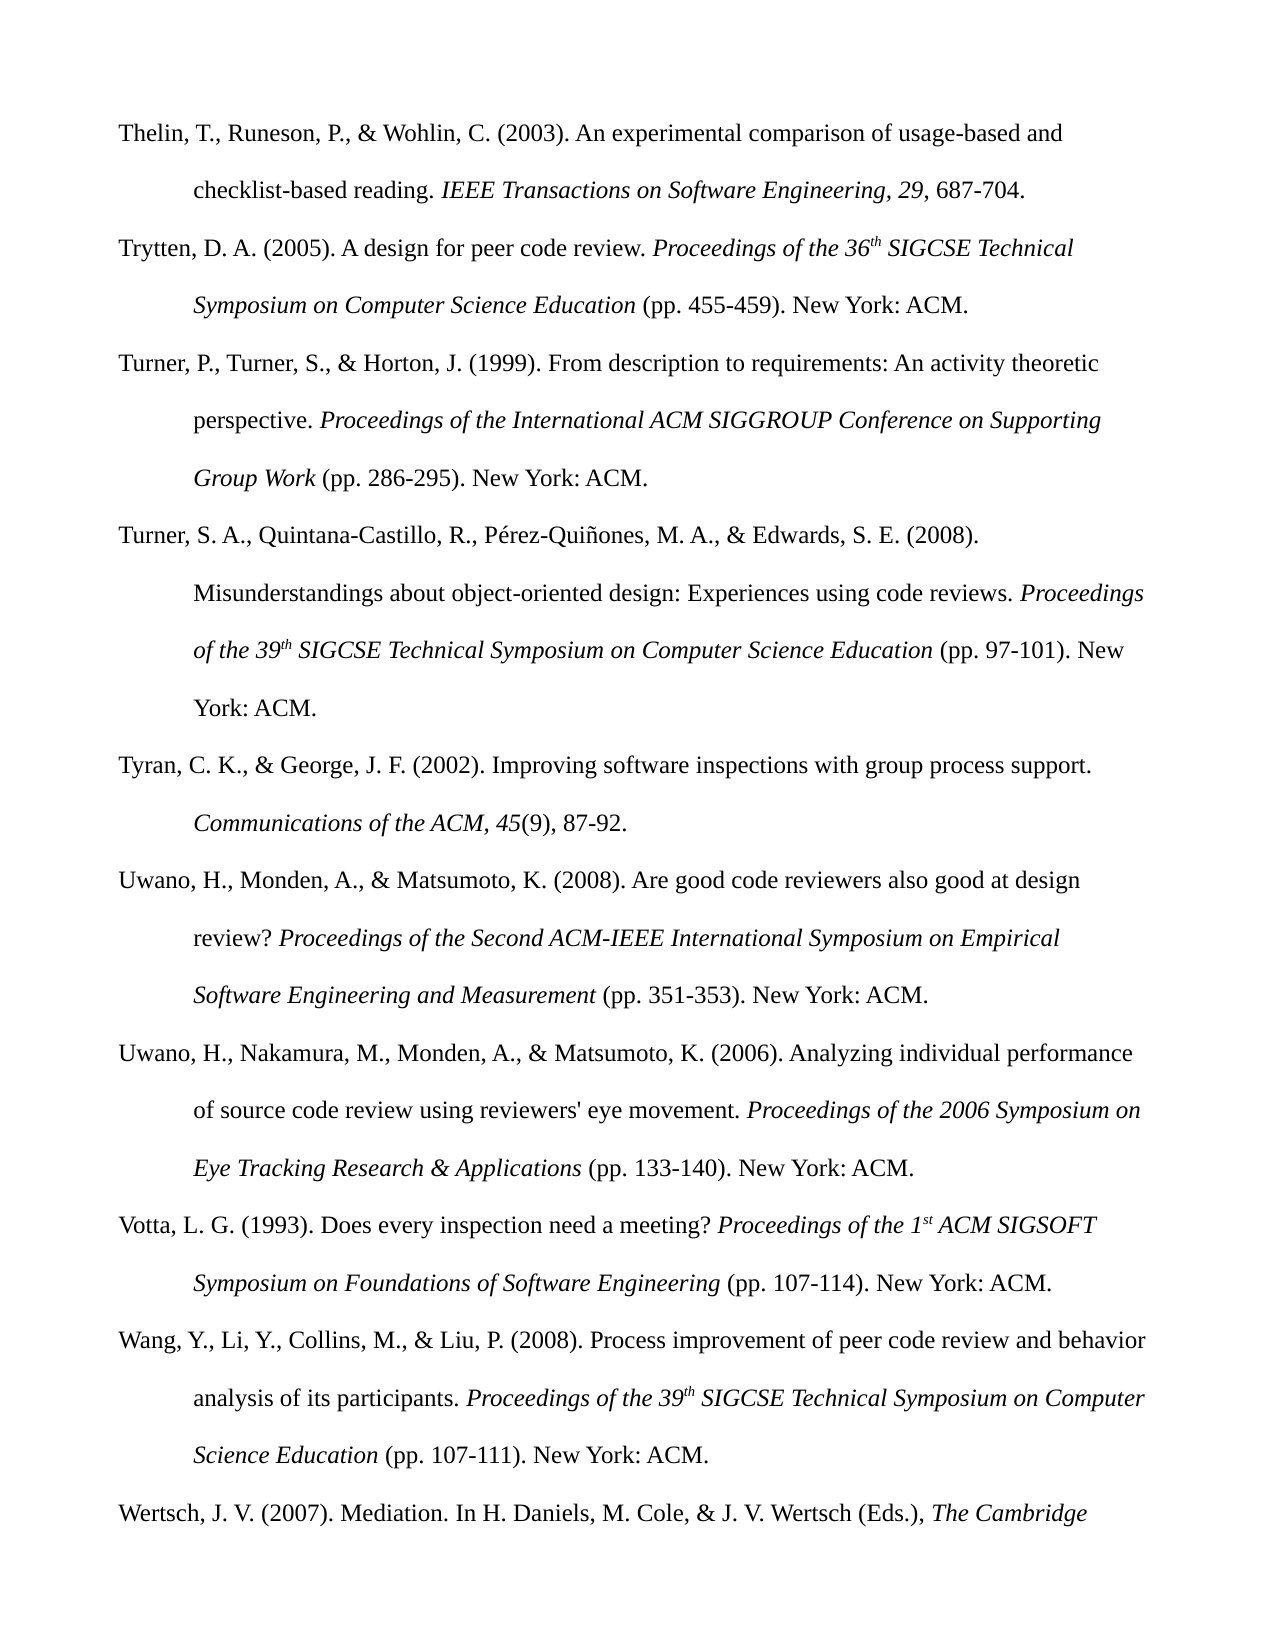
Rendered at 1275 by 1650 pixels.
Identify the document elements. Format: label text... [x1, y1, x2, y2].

text Thelin, T., Runeson, P., & Wohlin, C. (2003). An experimental comparison of usage-based and checklist-based reading. IEEE Transactions on Software Engineering, 29, 687-704. [118, 118, 1157, 204]
text Uwano, H., Monden, A., & Matsumoto, K. (2008). Are good code reviewers also good at design review? Proceedings of the Second ACM-IEEE International Symposium on Empirical Software Engineering and Measurement (pp. 351-353). New York: ACM. [118, 866, 1157, 1009]
text Trytten, D. A. (2005). A design for peer code review. Proceedings of the 36th SIGCSE Technical Symposium on Computer Science Education (pp. 455-459). New York: ACM. [118, 233, 1157, 319]
text Turner, S. A., Quintana-Castillo, R., Pérez-Quiñones, M. A., & Edwards, S. E. (2008). Misunderstandings about object-oriented design: Experiences using code reviews. Proceedings of the 39th SIGCSE Technical Symposium on Computer Science Education (pp. 97-101). New York: ACM. [118, 521, 1157, 722]
text Wertsch, J. V. (2007). Mediation. In H. Daniels, M. Cole, & J. V. Wertsch (Eds.), The Cambridge [118, 1498, 1157, 1527]
text Wang, Y., Li, Y., Collins, M., & Liu, P. (2008). Process improvement of peer code review and behavior analysis of its participants. Proceedings of the 39th SIGCSE Technical Symposium on Computer Science Education (pp. 107-111). New York: ACM. [118, 1326, 1157, 1469]
text Votta, L. G. (1993). Does every inspection need a meeting? Proceedings of the 1st ACM SIGSOFT Symposium on Foundations of Software Engineering (pp. 107-114). New York: ACM. [118, 1211, 1157, 1297]
text Uwano, H., Nakamura, M., Monden, A., & Matsumoto, K. (2006). Analyzing individual performance of source code review using reviewers' eye movement. Proceedings of the 2006 Symposium on Eye Tracking Research & Applications (pp. 133-140). New York: ACM. [118, 1038, 1157, 1182]
text Tyran, C. K., & George, J. F. (2002). Improving software inspections with group process support. Communications of the ACM, 45(9), 87-92. [118, 751, 1157, 837]
text Turner, P., Turner, S., & Horton, J. (1999). From description to requirements: An activity theoretic perspective. Proceedings of the International ACM SIGGROUP Conference on Supporting Group Work (pp. 286-295). New York: ACM. [118, 348, 1157, 492]
